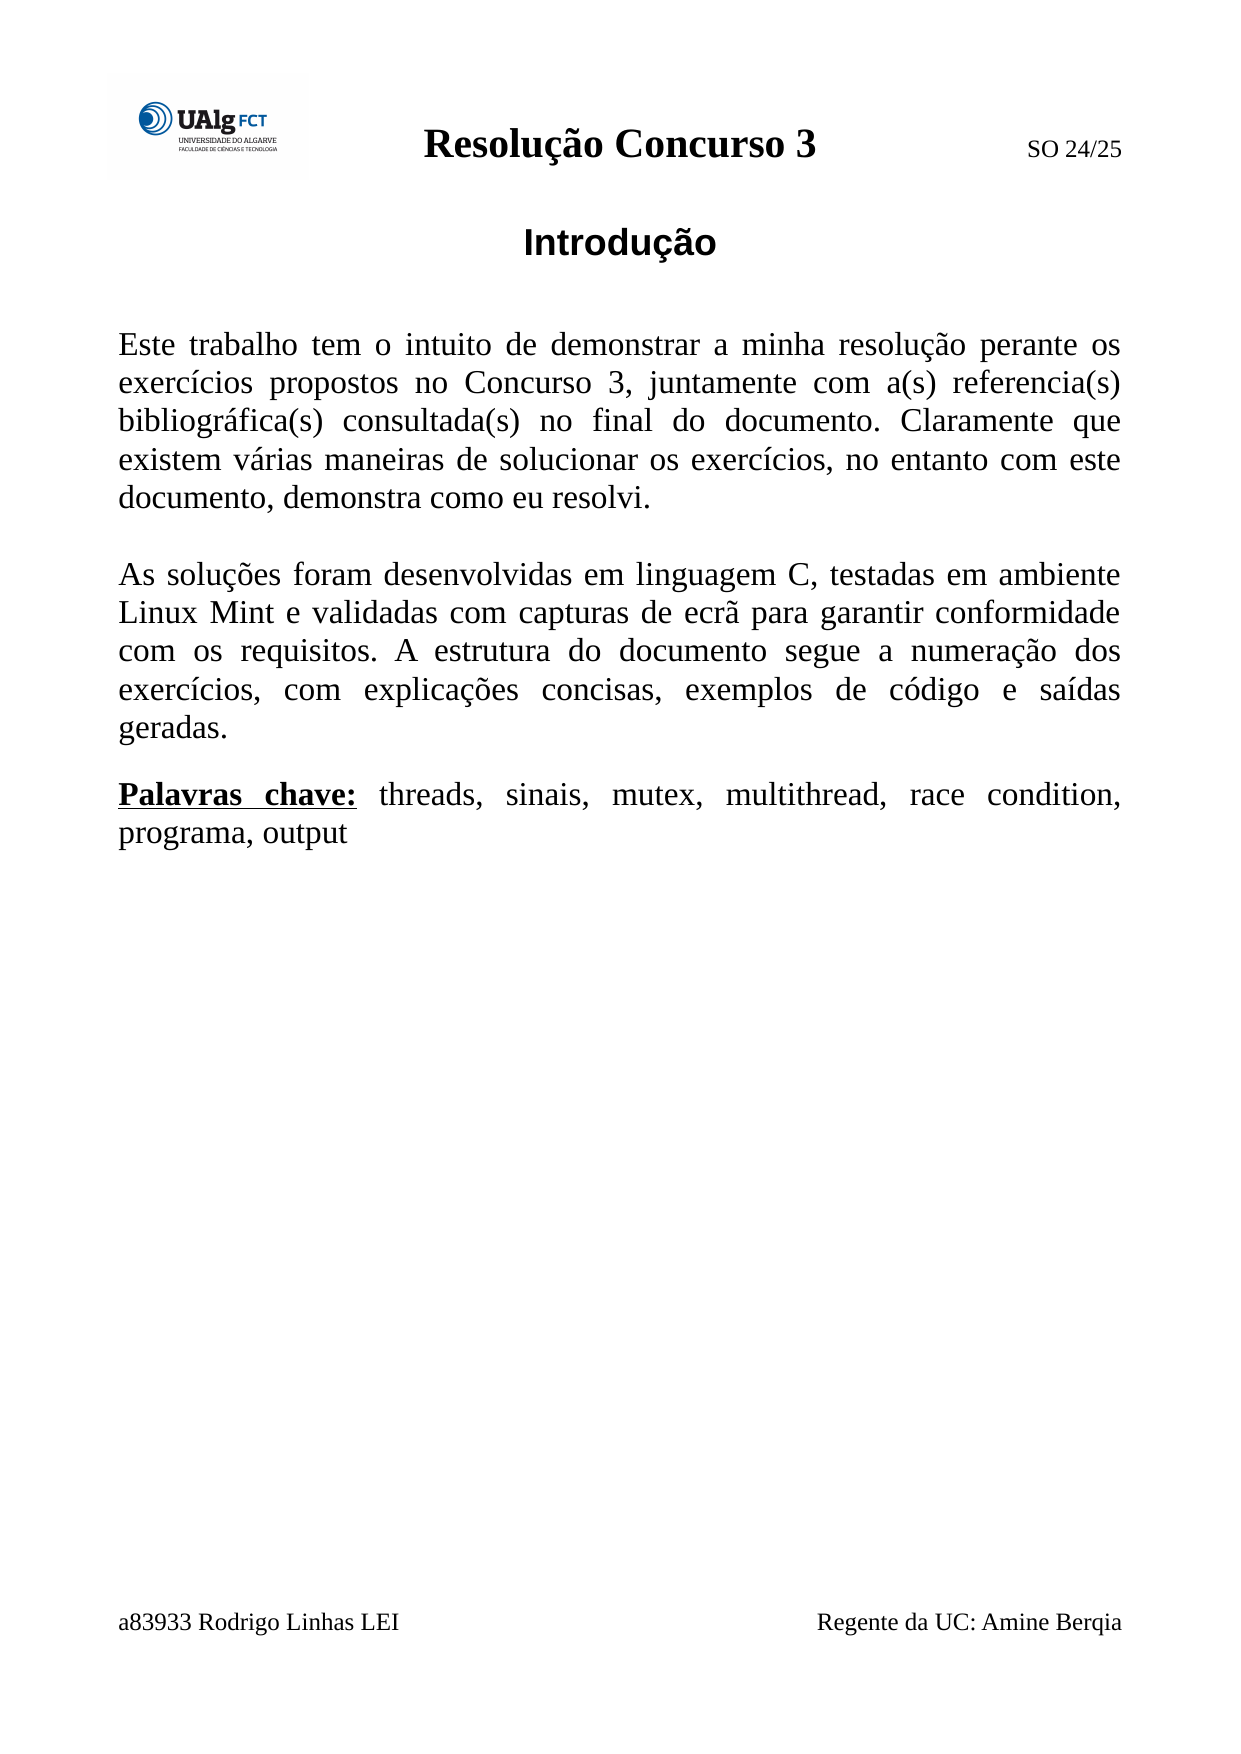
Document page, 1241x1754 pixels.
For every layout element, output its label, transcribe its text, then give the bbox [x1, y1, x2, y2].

subtitle Introdução [118, 221, 1122, 264]
text Este trabalho tem o intuito de demonstrar a minha resolução perante os exercícios propostos no Concurso 3, juntamente com a(s) referencia(s) bibliográfica(s) consultada(s) no final do documento. Claramente que existem várias maneiras de solucionar os exercícios, no entanto com este documento, demonstra como eu resolvi. [118, 324, 1122, 516]
text As soluções foram desenvolvidas em linguagem C, testadas em ambiente Linux Mint e validadas com capturas de ecrã para garantir conformidade com os requisitos. A estrutura do documento segue a numeração dos exercícios, com explicações concisas, exemplos de código e saídas geradas. [118, 554, 1122, 746]
picture [106, 73, 310, 180]
text Palavras chave: threads, sinais, mutex, multithread, race condition, programa, output [118, 774, 1122, 851]
